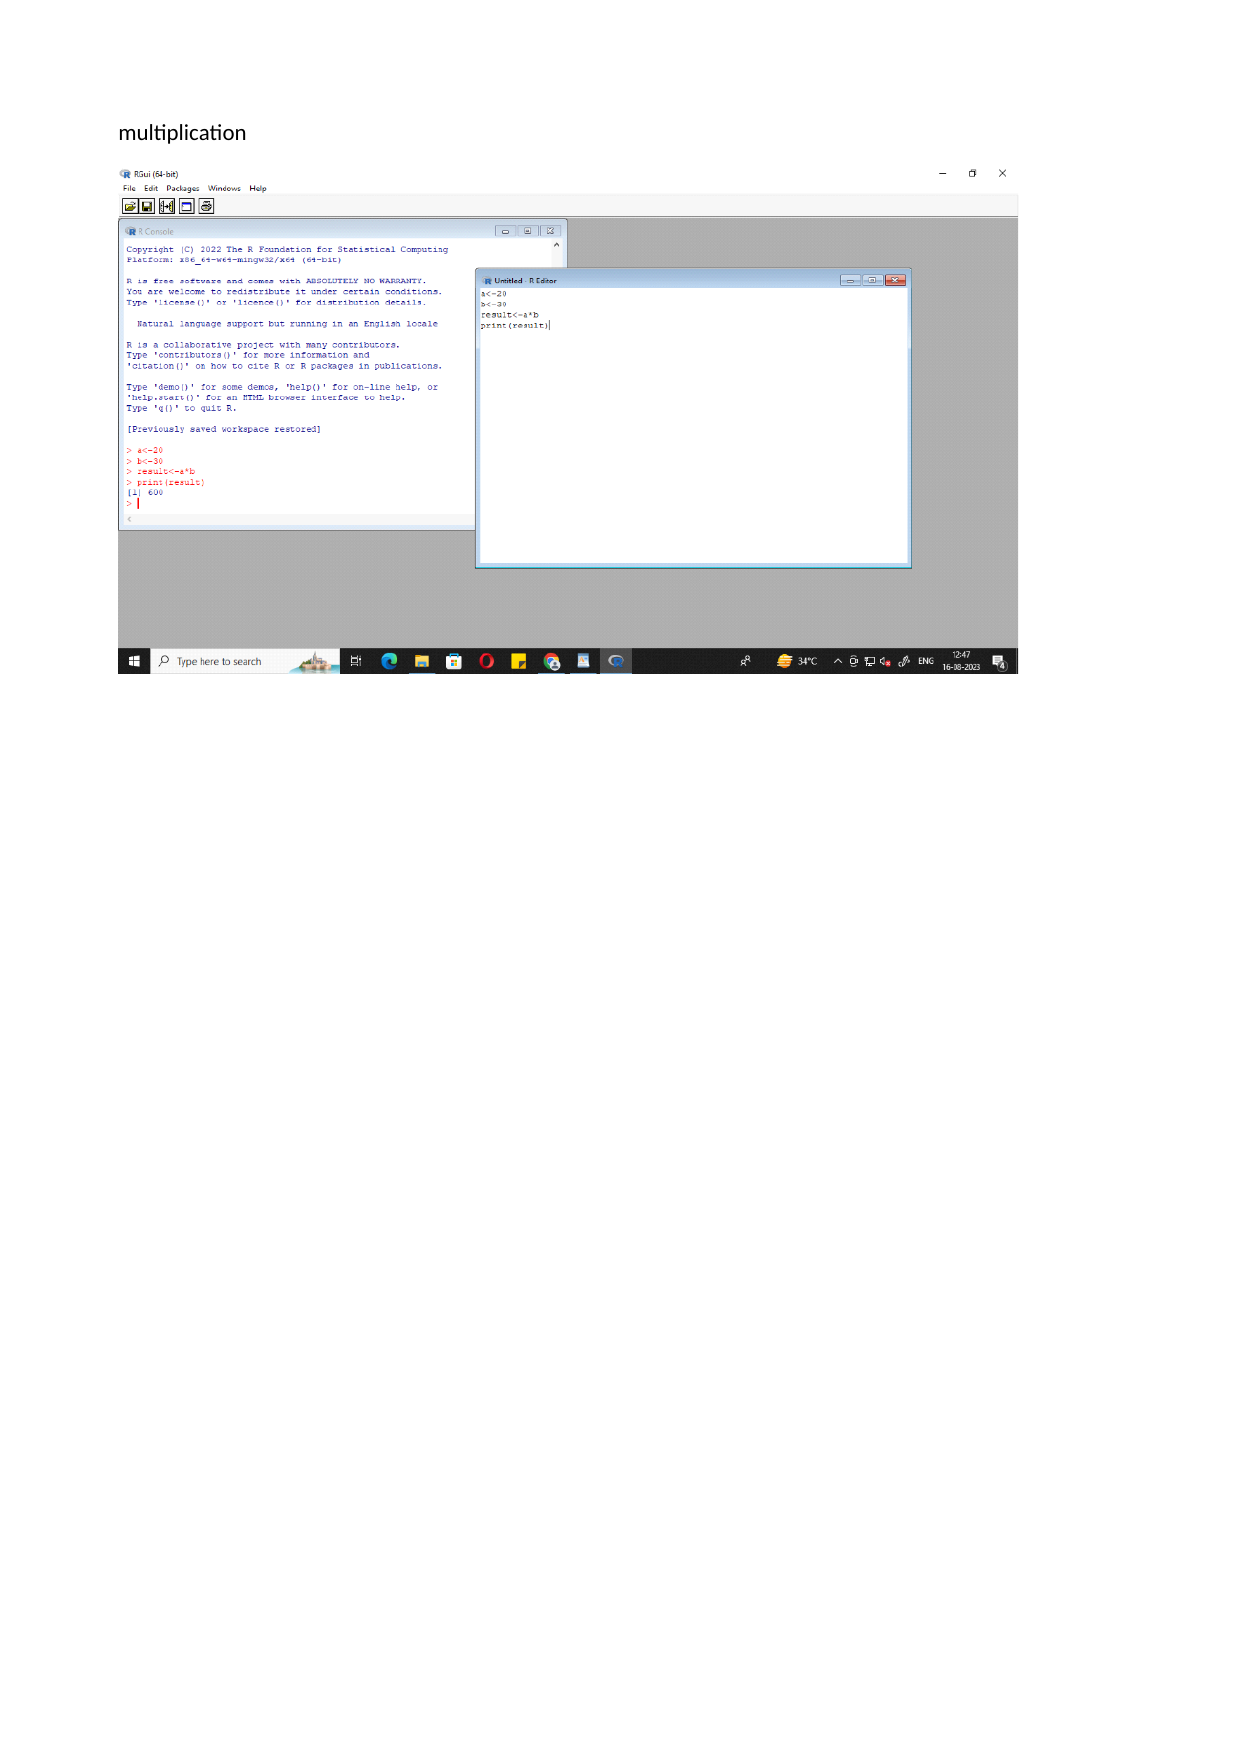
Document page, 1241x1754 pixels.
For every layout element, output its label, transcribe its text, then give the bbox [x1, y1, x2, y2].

text multiplication [118, 118, 1122, 146]
